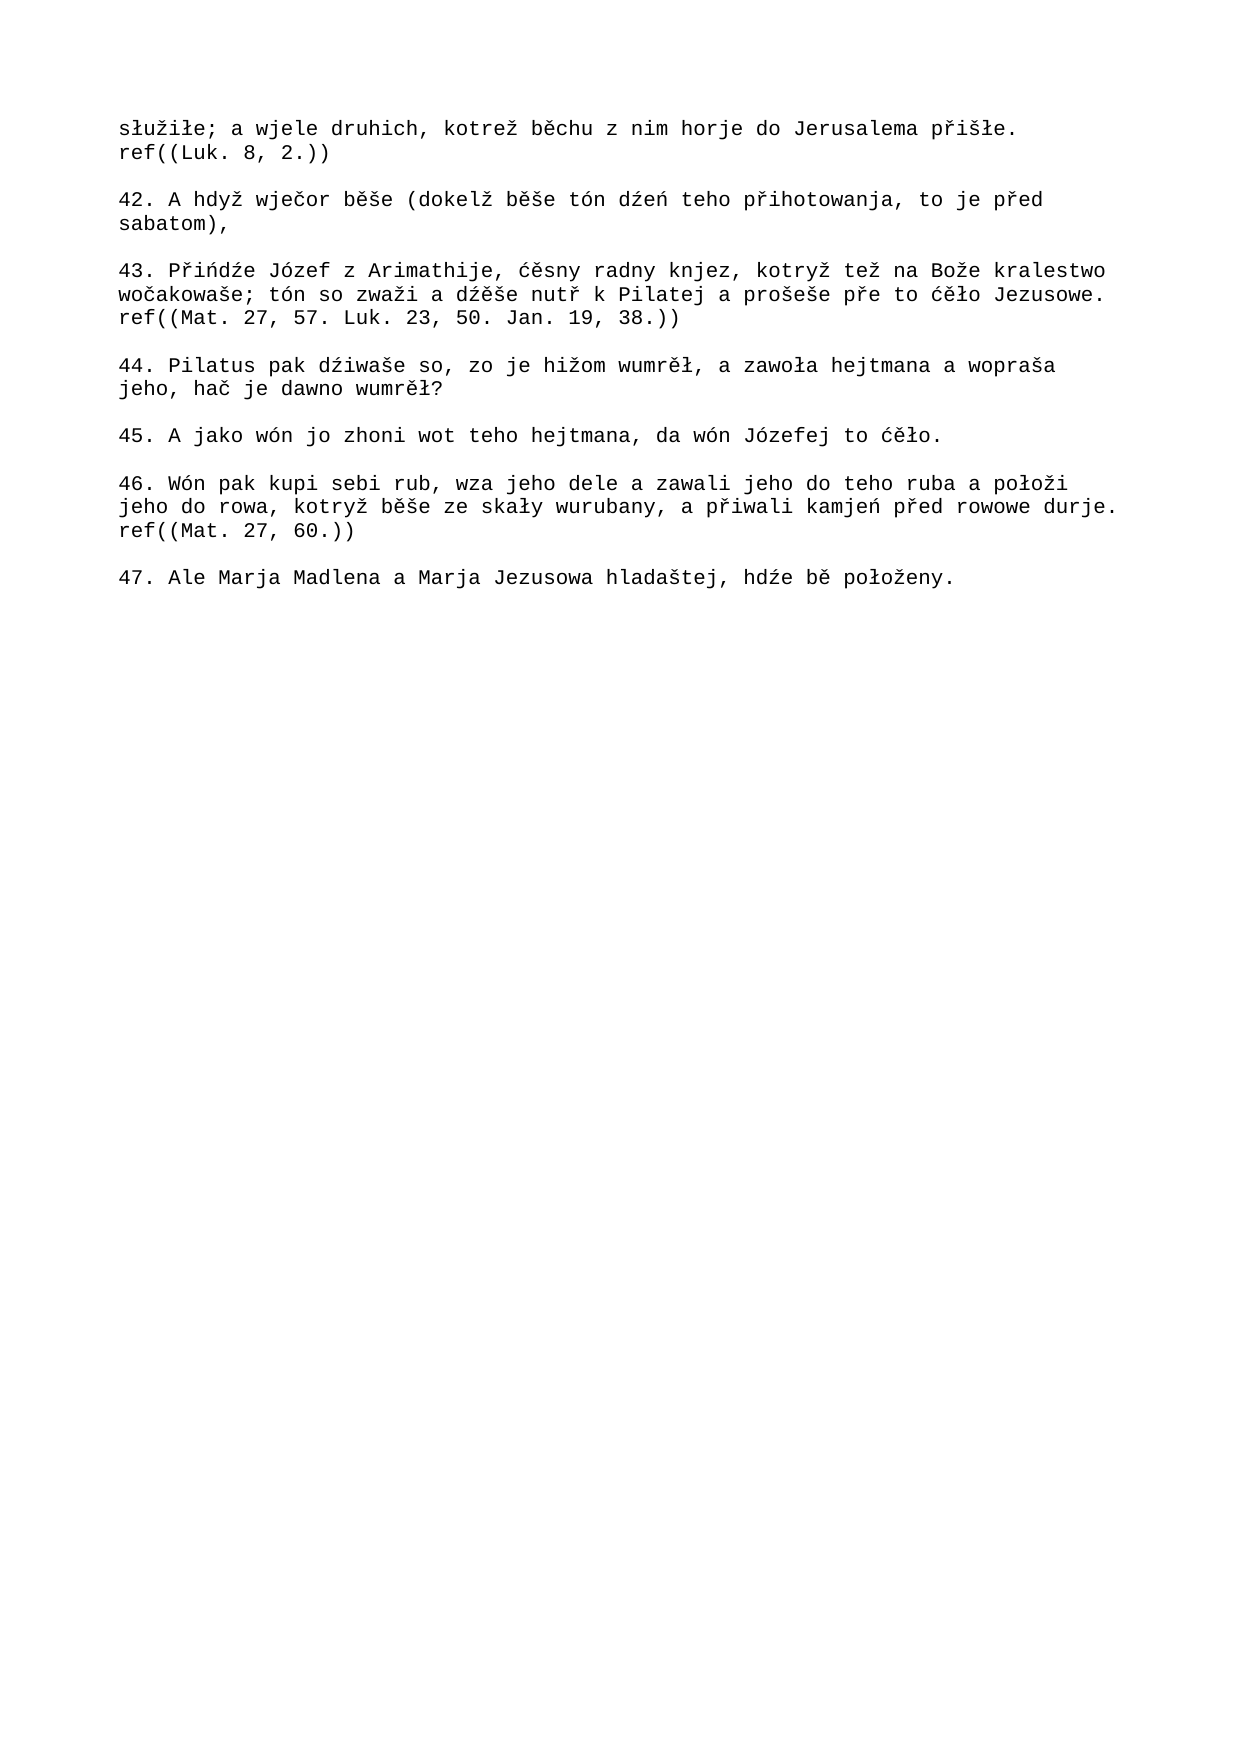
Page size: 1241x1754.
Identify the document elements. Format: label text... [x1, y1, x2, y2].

text 42. A hdyž wječor běše (dokelž běše tón dźeń teho přihotowanja, to je před sabatom), [118, 189, 1122, 236]
text 44. Pilatus pak dźiwaše so, zo je hižom wumrěł, a zawoła hejtmana a wopraša jeho, hač je dawno wumrěł? [118, 354, 1122, 402]
text 47. Ale Marja Madlena a Marja Jezusowa hladaštej, hdźe bě połoženy. [118, 567, 1122, 591]
text 43. Přińdźe Józef z Arimathije, ćěsny radny knjez, kotryž tež na Bože kralestwo wočakowaše; tón so zwaži a dźěše nutř k Pilatej a prošeše pře to ćěło Jezusowe. ref((Mat. 27, 57. Luk. 23, 50. Jan. 19, 38.)) [118, 260, 1122, 331]
text 46. Wón pak kupi sebi rub, wza jeho dele a zawali jeho do teho ruba a połoži jeho do rowa, kotryž běše ze skały wurubany, a přiwali kamjeń před rowowe durje. ref((Mat. 27, 60.)) [118, 473, 1122, 544]
text 45. A jako wón jo zhoni wot teho hejtmana, da wón Józefej to ćěło. [118, 426, 1122, 449]
text słužiłe; a wjele druhich, kotrež běchu z nim horje do Jerusalema přišłe. ref((Luk. 8, 2.)) [118, 118, 1122, 165]
